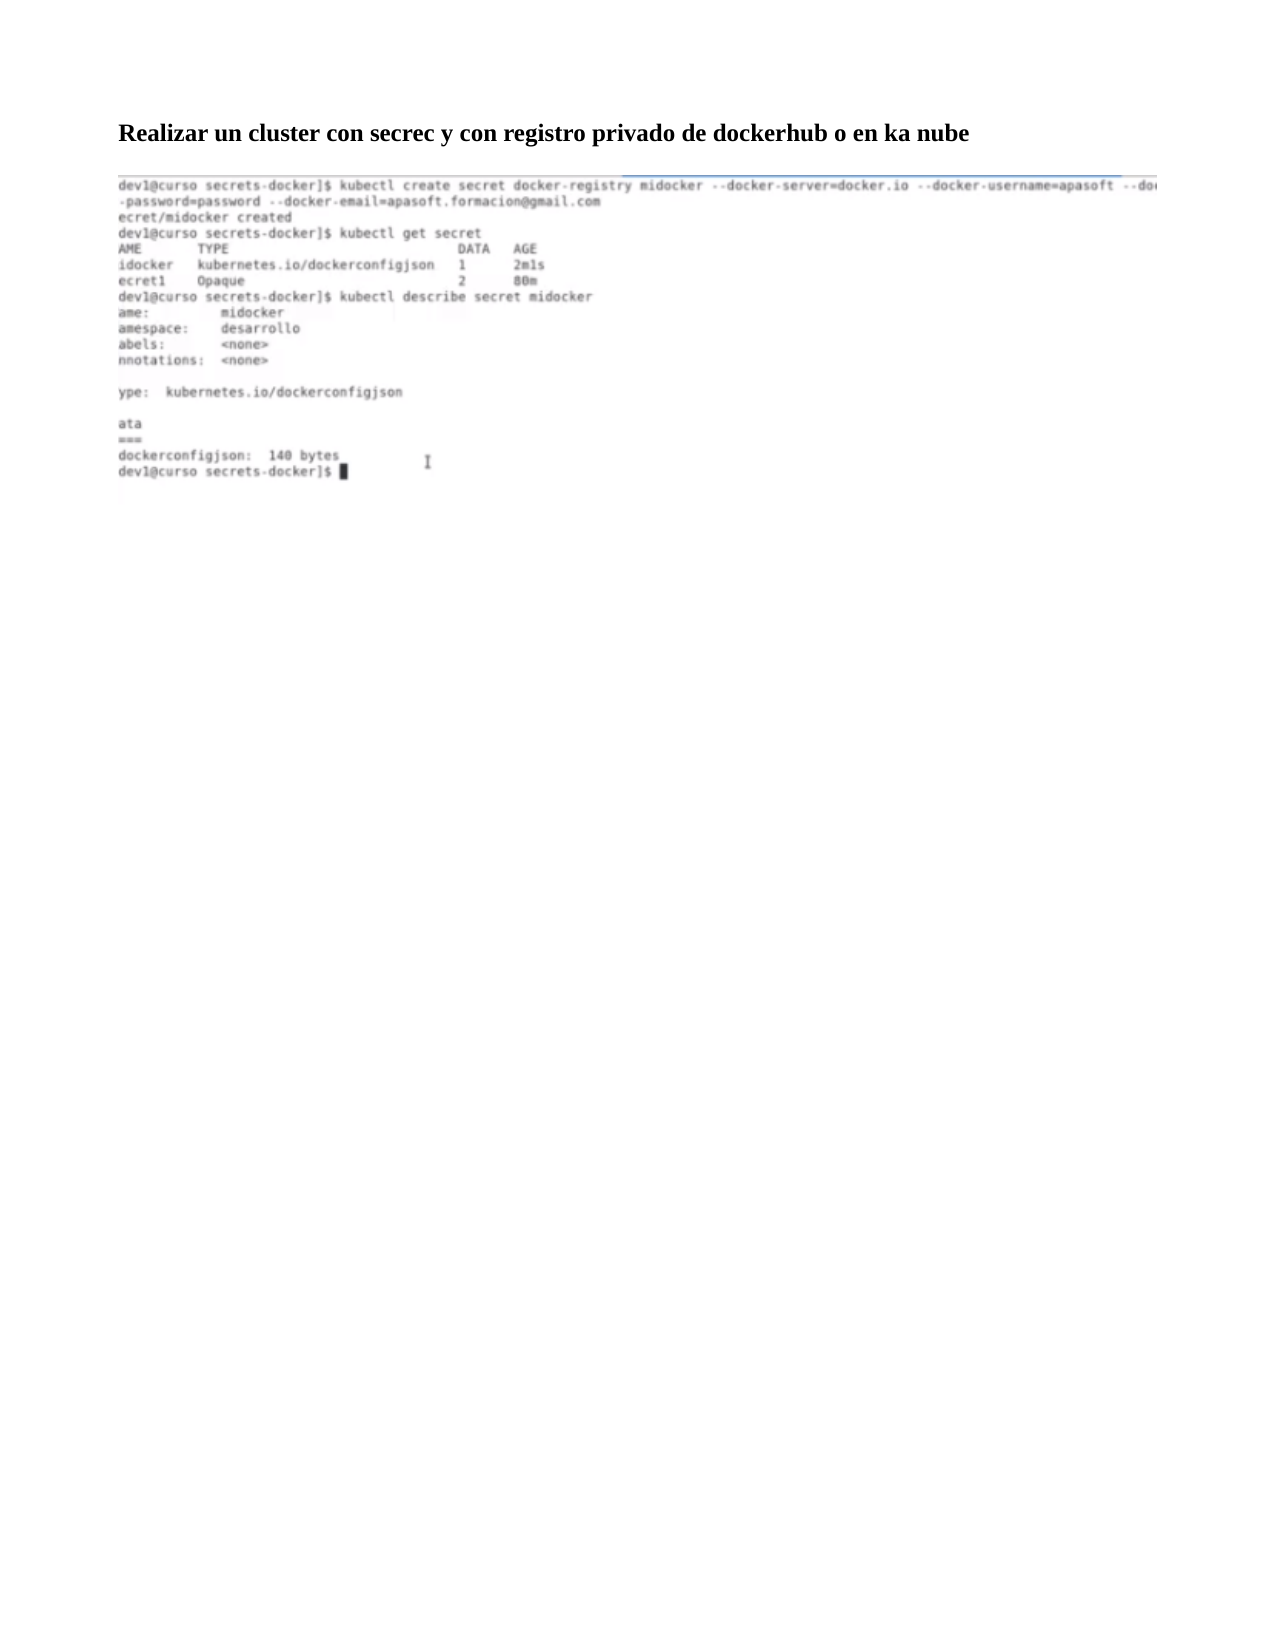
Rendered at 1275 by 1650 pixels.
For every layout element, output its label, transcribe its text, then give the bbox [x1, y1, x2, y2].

text Realizar un cluster con secrec y con registro privado de dockerhub o en ka nube [118, 118, 1157, 147]
picture [118, 175, 1157, 515]
